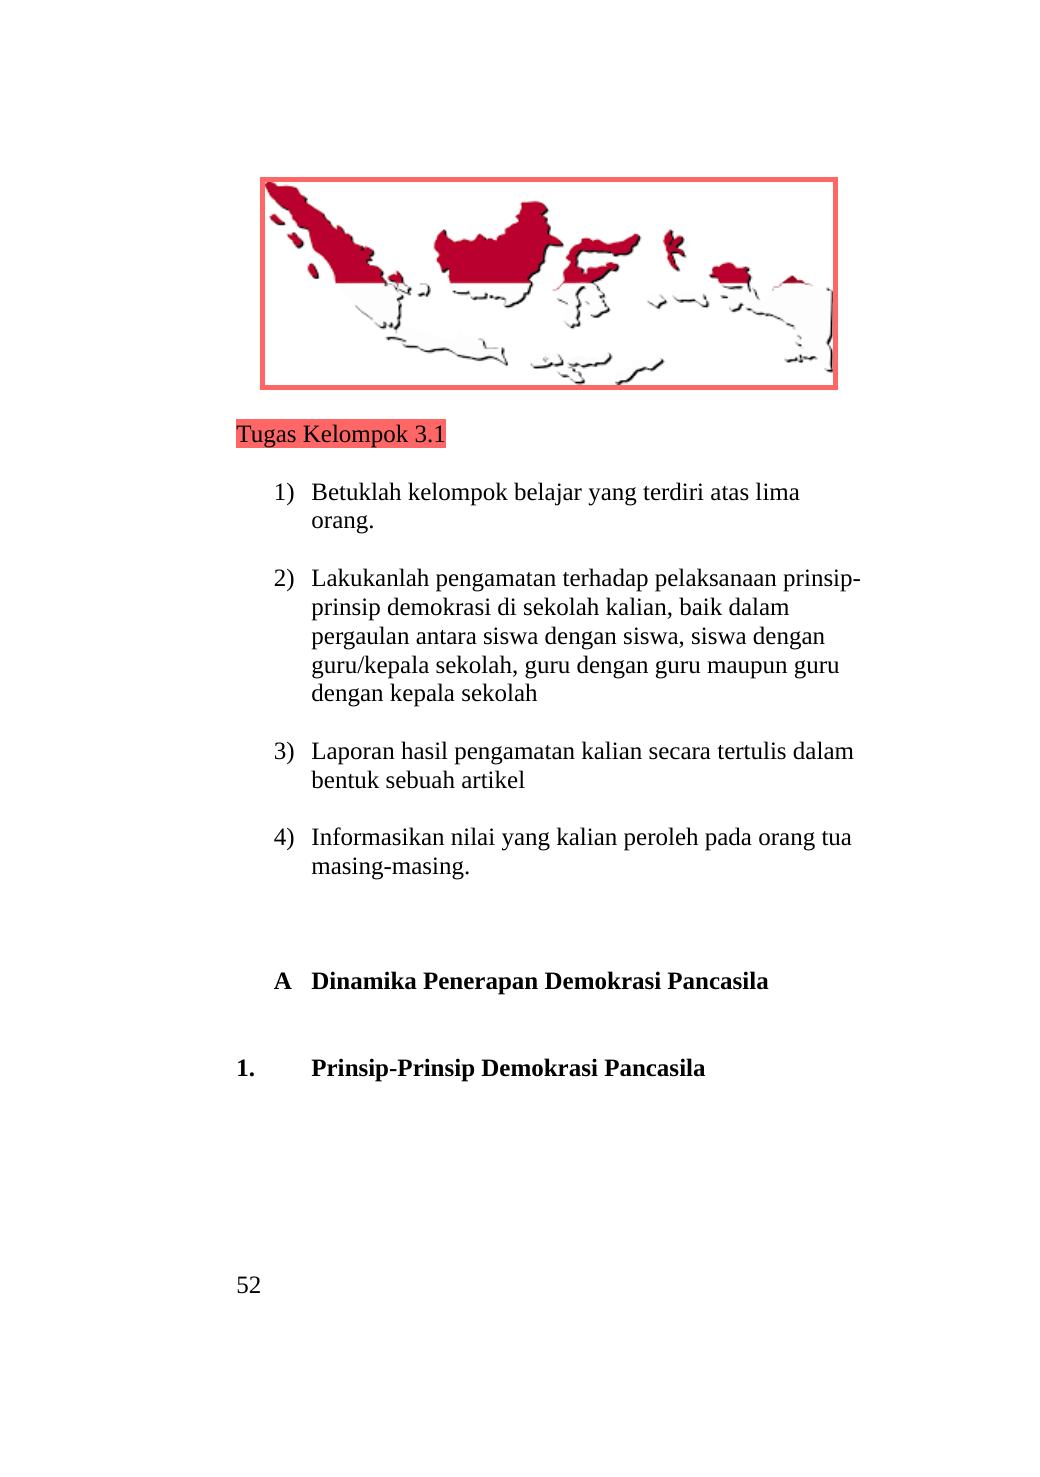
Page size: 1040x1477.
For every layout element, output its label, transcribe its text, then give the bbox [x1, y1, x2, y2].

list Informasikan nilai yang kalian peroleh pada orang tua masing-masing. [274, 822, 862, 880]
list Laporan hasil pengamatan kalian secara tertulis dalam bentuk sebuah artikel [274, 736, 862, 793]
picture [265, 182, 833, 385]
list Dinamika Penerapan Demokrasi Pancasila [274, 966, 862, 995]
list Prinsip-Prinsip Demokrasi Pancasila [236, 1053, 862, 1081]
list Betuklah kelompok belajar yang terdiri atas lima orang. [274, 477, 862, 534]
text Tugas Kelompok 3.1 [236, 419, 862, 448]
list Lakukanlah pengamatan terhadap pelaksanaan prinsip-prinsip demokrasi di sekolah kalian, baik dalam pergaulan antara siswa dengan siswa, siswa dengan guru/kepala sekolah, guru dengan guru maupun guru dengan kepala sekolah [274, 563, 862, 707]
